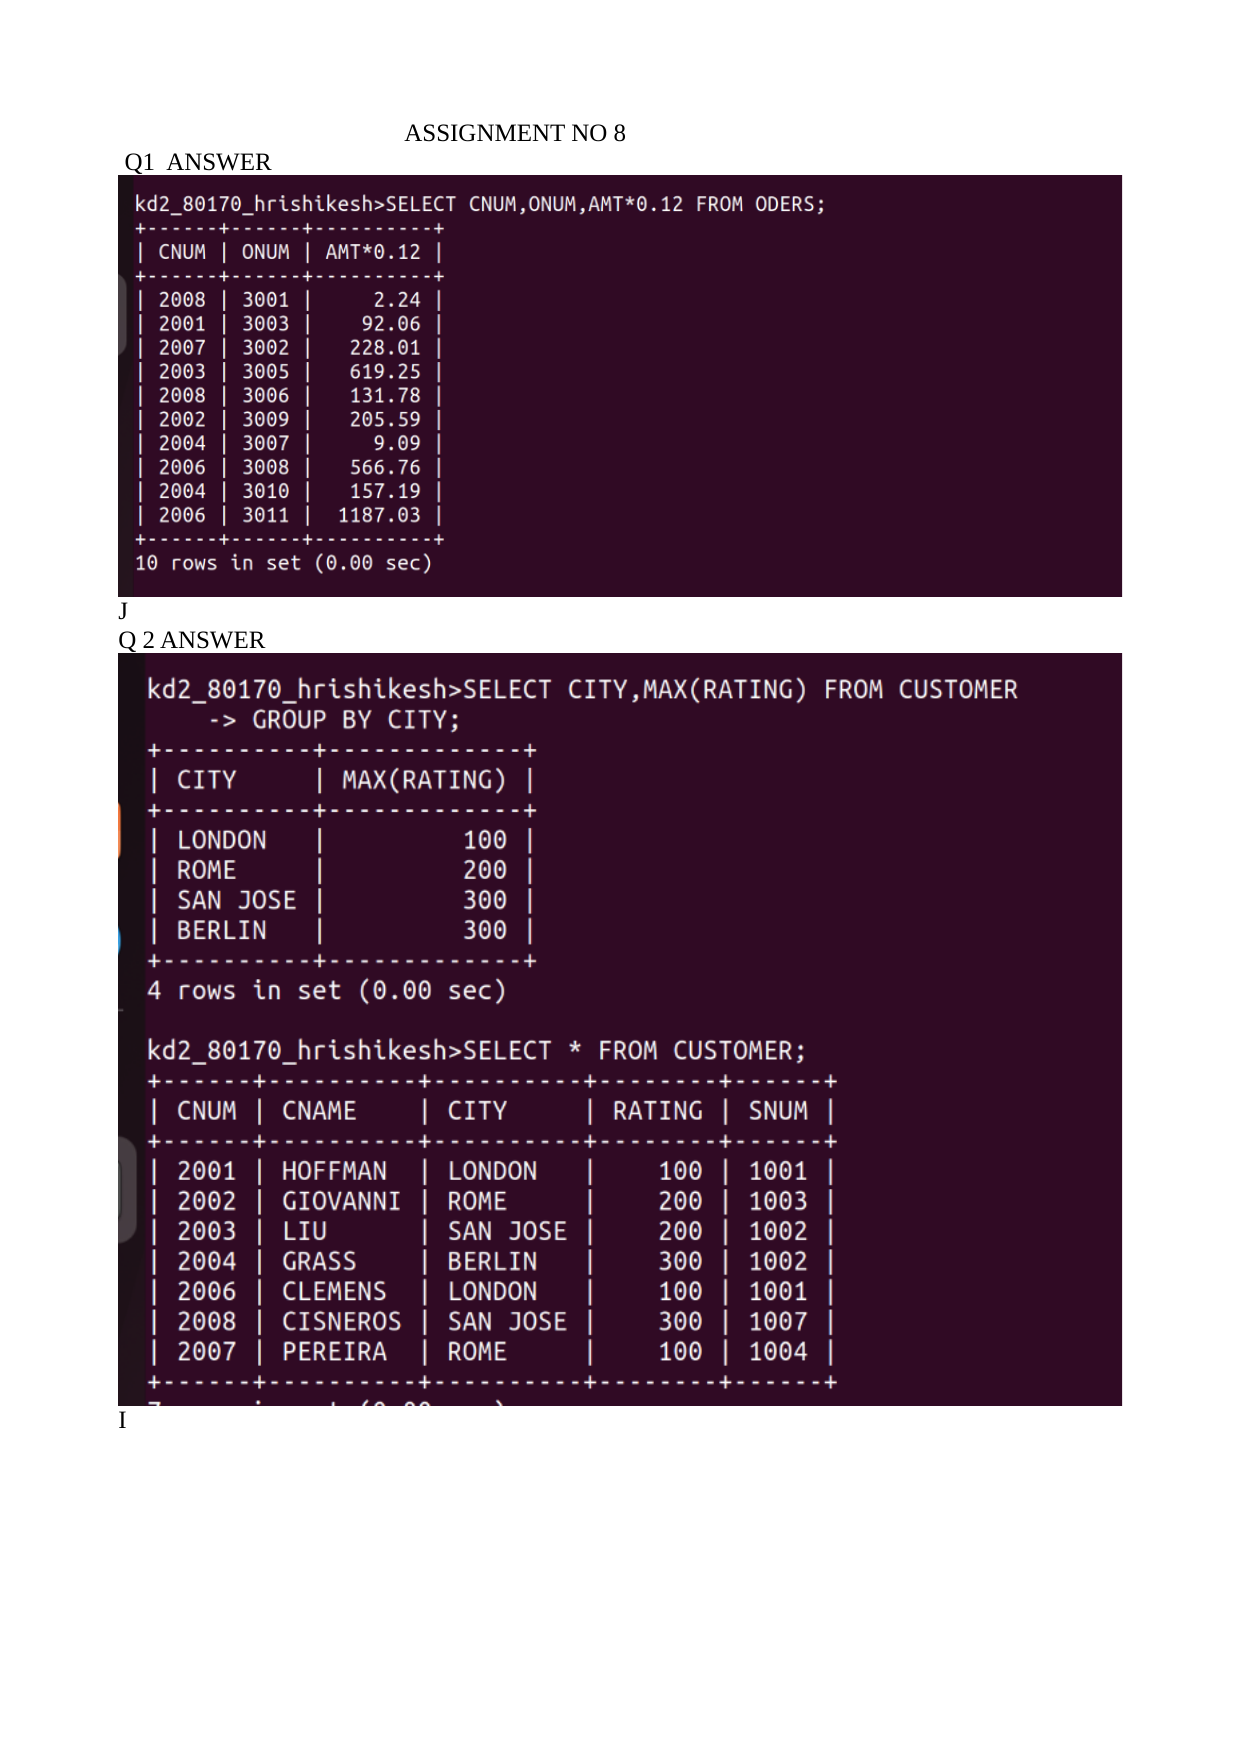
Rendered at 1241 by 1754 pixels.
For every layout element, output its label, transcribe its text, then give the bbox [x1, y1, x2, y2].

text J [118, 597, 1122, 625]
text ASSIGNMENT NO 8 [118, 118, 1122, 147]
picture [118, 175, 1123, 597]
text Q1 ANSWER [118, 147, 1122, 175]
text I [118, 1406, 1122, 1434]
text Q 2 ANSWER [118, 625, 1122, 653]
picture [118, 653, 1123, 1406]
